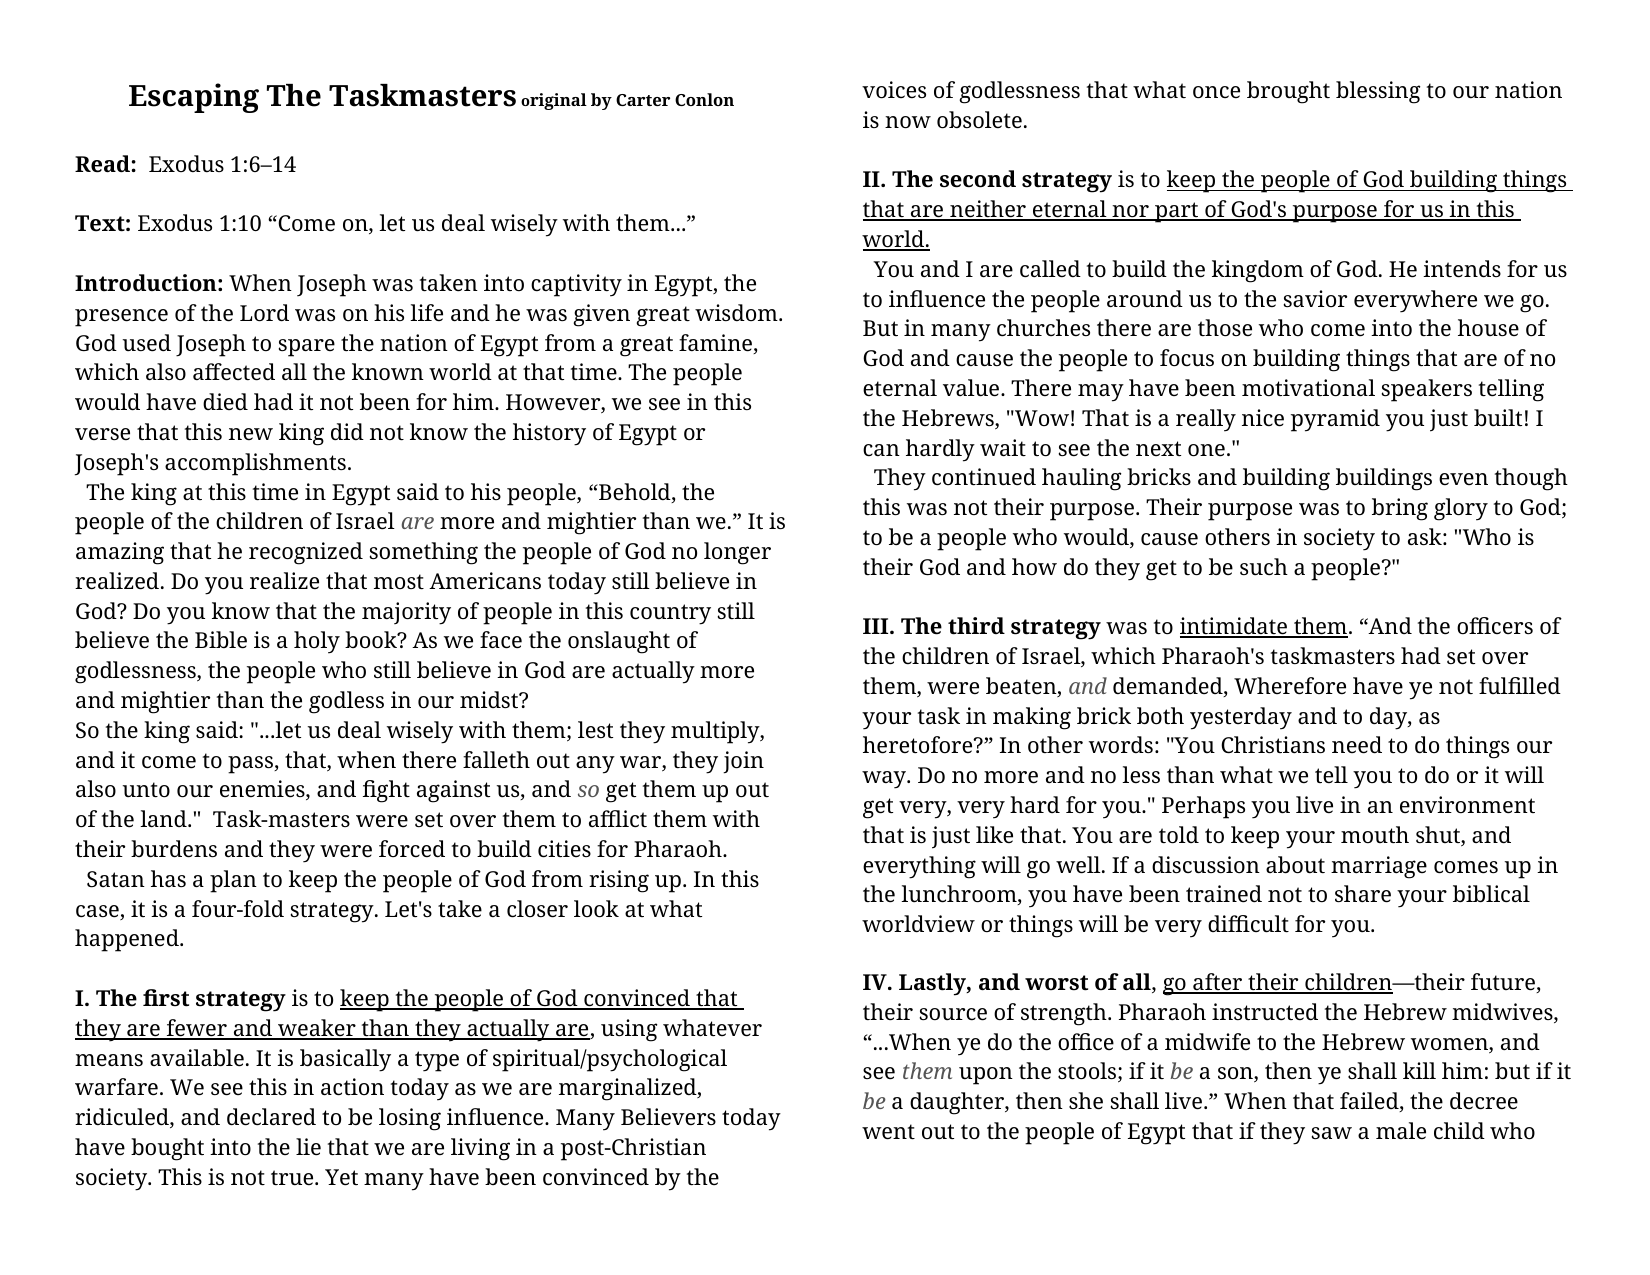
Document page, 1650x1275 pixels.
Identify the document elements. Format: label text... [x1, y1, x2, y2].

list I. The first strategy is to keep the people of God convinced that they are fewer and weaker than they actually are, using whatever means available. It is basically a type of spiritual/psychological warfare. We see this in action today as we are marginalized, ridiculed, and declared to be losing influence. Many Believers today have bought into the lie that we are living in a post-Christian society. This is not true. Yet many have been convinced by the [75, 983, 787, 1191]
text Read: Exodus 1:6–14 [75, 149, 787, 178]
text The king at this time in Egypt said to his people, “Behold, the people of the children of Israel are more and mightier than we.” It is amazing that he recognized something the people of God no longer realized. Do you realize that most Americans today still believe in God? Do you know that the majority of people in this country still believe the Bible is a holy book? As we face the onslaught of godlessness, the people who still believe in God are actually more and mightier than the godless in our midst? [75, 476, 787, 715]
text IV. Lastly, and worst of all, go after their children—their future, their source of strength. Pharaoh instructed the Hebrew midwives, “...When ye do the office of a midwife to the Hebrew women, and see them upon the stools; if it be a son, then ye shall kill him: but if it be a daughter, then she shall live.” When that failed, the decree went out to the people of Egypt that if they saw a male child who [862, 967, 1575, 1146]
list voices of godlessness that what once brought blessing to our nation is now obsolete. [862, 75, 1575, 134]
text So the king said: "...let us deal wisely with them; lest they multiply, and it come to pass, that, when there falleth out any war, they join also unto our enemies, and fight against us, and so get them up out of the land." Task-masters were set over them to afflict them with their burdens and they were forced to build cities for Pharaoh. [75, 715, 787, 864]
text Text: Exodus 1:10 “Come on, let us deal wisely with them...” [75, 208, 787, 238]
text Satan has a plan to keep the people of God from rising up. In this case, it is a four-fold strategy. Let's take a closer look at what happened. [75, 864, 787, 953]
subtitle Introduction: When Joseph was taken into captivity in Egypt, the presence of the Lord was on his life and he was given great wisdom. God used Joseph to spare the nation of Egypt from a great famine, which also affected all the known world at that time. The people would have died had it not been for him. However, we see in this verse that this new king did not know the history of Egypt or Joseph's accomplishments. [75, 268, 787, 476]
text They continued hauling bricks and building buildings even though this was not their purpose. Their purpose was to bring glory to God; to be a people who would, cause others in society to ask: "Who is their God and how do they get to be such a people?" [862, 462, 1575, 581]
list III. The third strategy was to intimidate them. “And the officers of the children of Israel, which Pharaoh's taskmasters had set over them, were beaten, and demanded, Wherefore have ye not fulfilled your task in making brick both yesterday and to day, as heretofore?” In other words: "You Christians need to do things our way. Do no more and no less than what we tell you to do or it will get very, very hard for you." Perhaps you live in an environment that is just like that. You are told to keep your mouth shut, and everything will go well. If a discussion about marriage comes up in the lunchroom, you have been trained not to share your biblical worldview or things will be very difficult for you. [862, 611, 1575, 939]
text II. The second strategy is to keep the people of God building things that are neither eternal nor part of God's purpose for us in this world. [862, 164, 1575, 254]
subtitle Escaping The Taskmasters original by Carter Conlon [75, 75, 787, 115]
text You and I are called to build the kingdom of God. He intends for us to influence the people around us to the savior everywhere we go. But in many churches there are those who come into the house of God and cause the people to focus on building things that are of no eternal value. There may have been motivational speakers telling the Hebrews, "Wow! That is a really nice pyramid you just built! I can hardly wait to see the next one." [862, 254, 1575, 462]
